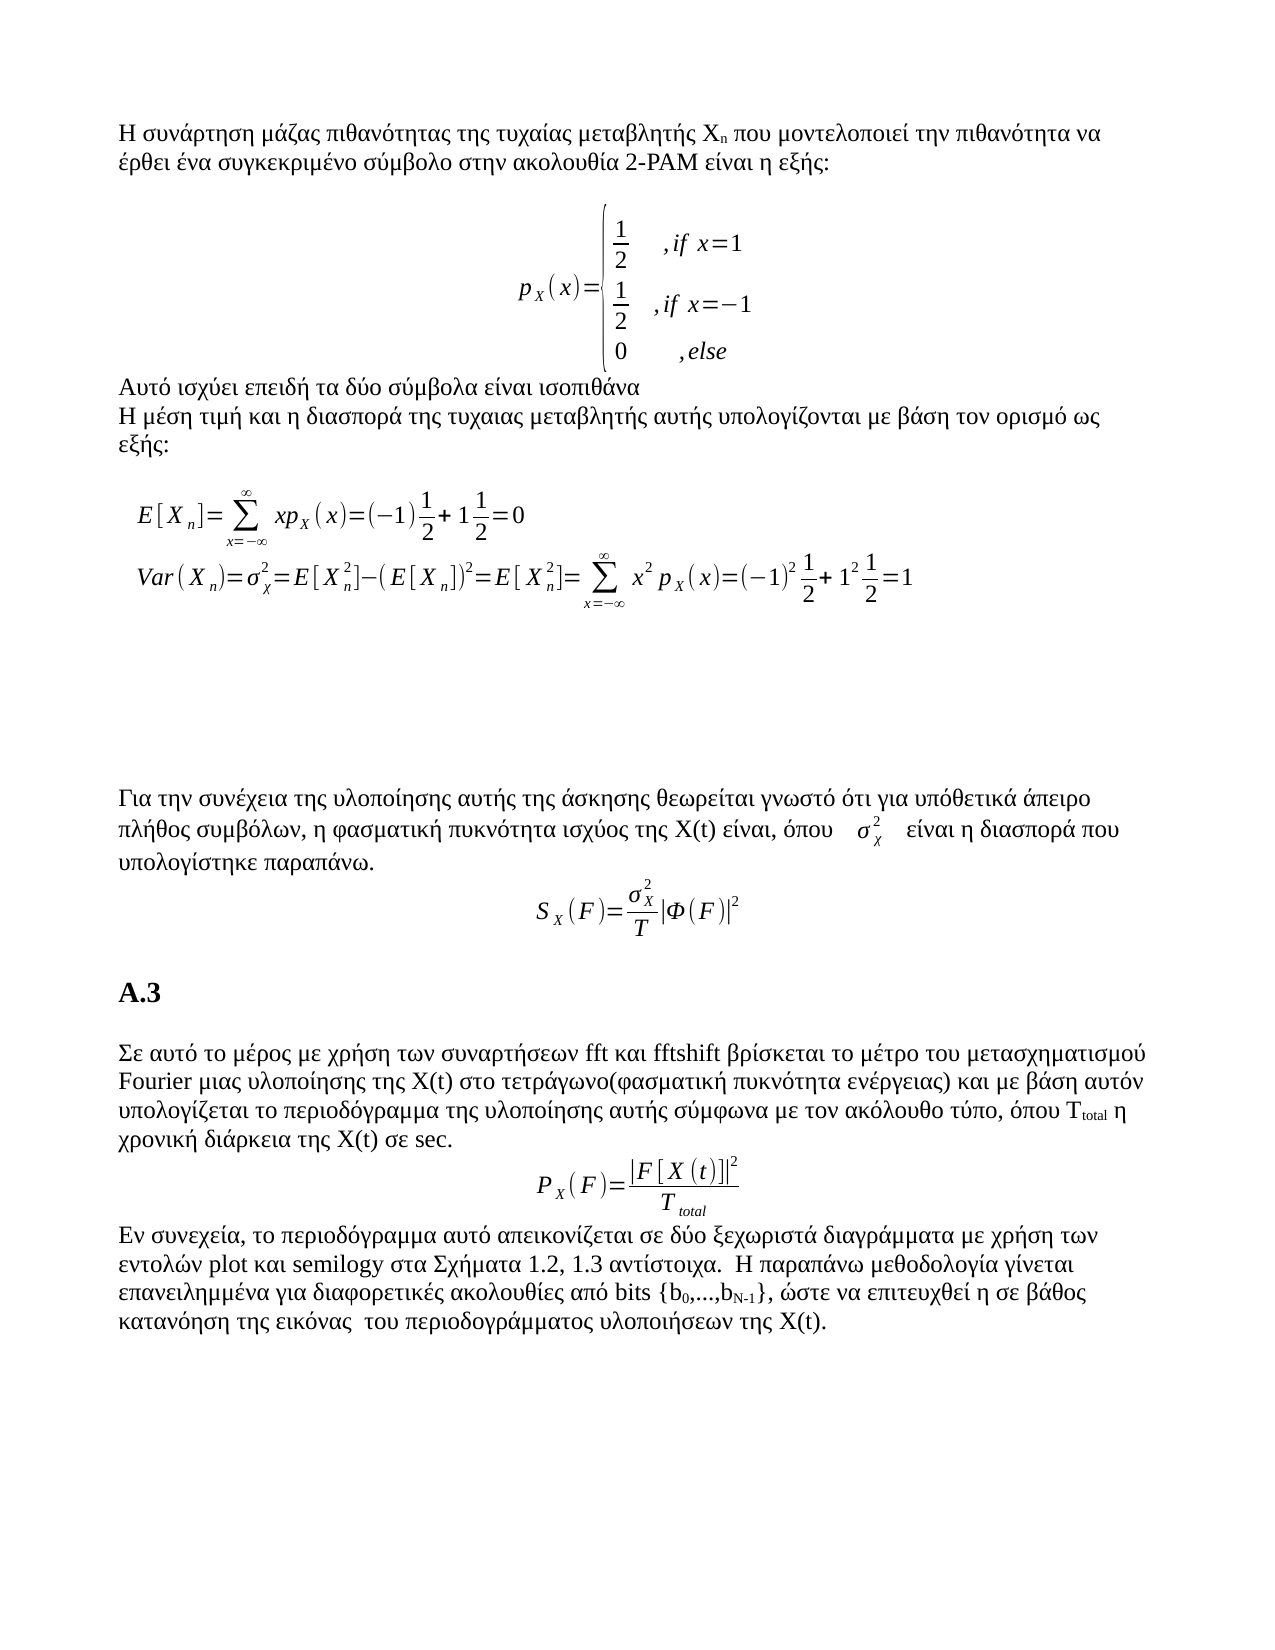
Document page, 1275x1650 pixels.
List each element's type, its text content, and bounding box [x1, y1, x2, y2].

text Εν συνεχεία, το περιοδόγραμμα αυτό απεικονίζεται σε δύο ξεχωριστά διαγράμματα με χρήση των εντολών plot και semilogy στα Σχήματα 1.2, 1.3 αντίστοιχα. Η παραπάνω μεθοδολογία γίνεται επανειλημμένα για διαφορετικές ακολουθίες από bits {b0,...,bN-1}, ώστε να επιτευχθεί η σε βάθος κατανόηση της εικόνας του περιοδογράμματος υλοποιήσεων της X(t). [118, 1220, 1157, 1335]
text Σε αυτό το μέρος με χρήση των συναρτήσεων fft και fftshift βρίσκεται το μέτρο του μετασχηματισμού Fourier μιας υλοποίησης της X(t) στο τετράγωνο(φασματική πυκνότητα ενέργειας) και με βάση αυτόν υπολογίζεται το περιοδόγραμμα της υλοποίησης αυτής σύμφωνα με τον ακόλουθο τύπο, όπου Τtotal η χρονική διάρκεια της Χ(t) σε sec. [118, 1038, 1157, 1153]
text Αυτό ισχύει επειδή τα δύο σύμβολα είναι ισοπιθάνα [118, 372, 1157, 401]
text Η μέση τιμή και η διασπορά της τυχαιας μεταβλητής αυτής υπολογίζονται με βάση τον ορισμό ως εξής: [118, 401, 1157, 458]
text Για την συνέχεια της υλοποίησης αυτής της άσκησης θεωρείται γνωστό ότι για υπόθετικά άπειρο πλήθος συμβόλων, η φασματική πυκνότητα ισχύος της X(t) είναι, όπου είναι η διασπορά που υπολογίστηκε παραπάνω. [118, 783, 1157, 876]
text H συνάρτηση μάζας πιθανότητας της τυχαίας μεταβλητής Χn που μοντελοποιεί την πιθανότητα να έρθει ένα συγκεκριμένο σύμβολο στην ακολουθία 2-PAM είναι η εξής: [118, 118, 1157, 176]
text Α.3 [118, 975, 1157, 1009]
